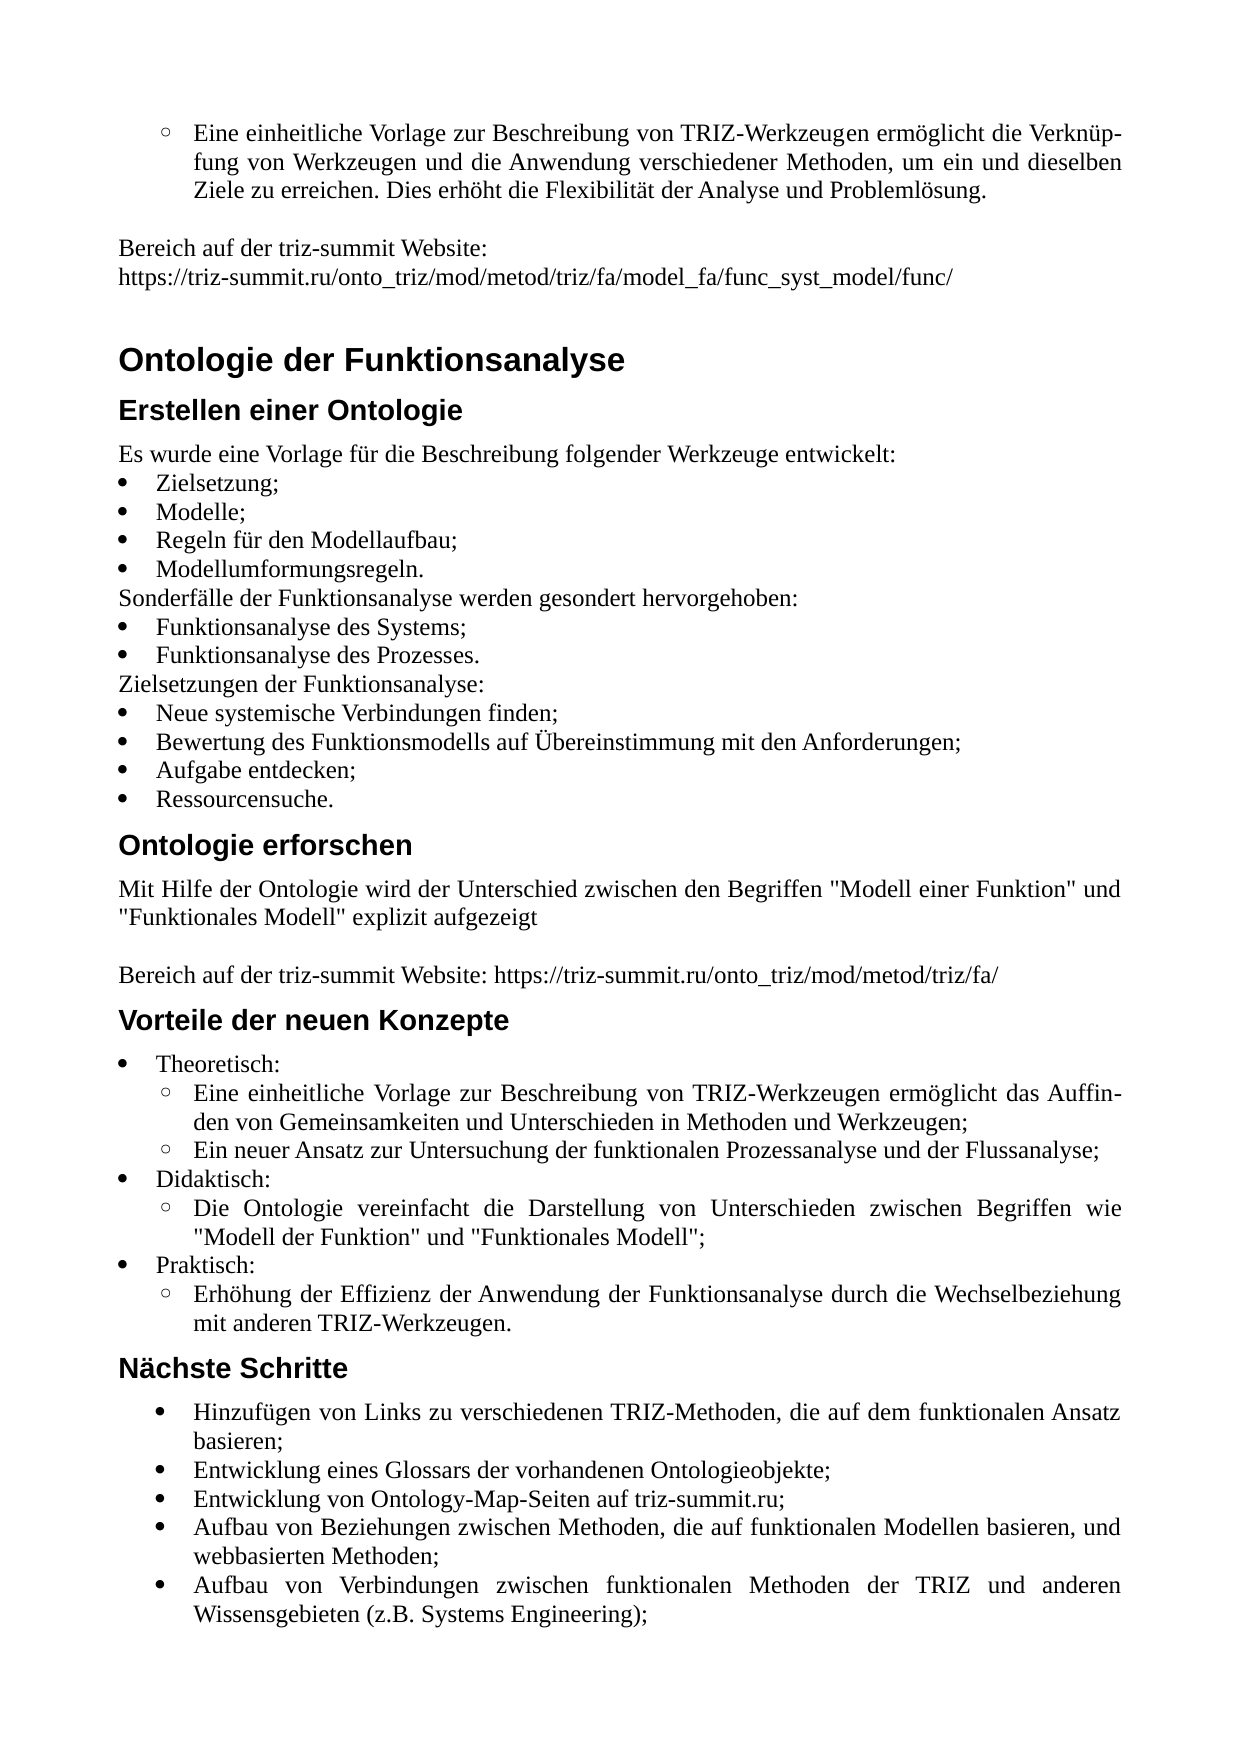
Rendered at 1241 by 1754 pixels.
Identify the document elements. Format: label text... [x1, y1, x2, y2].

list Neue systemische Verbindungen finden; [118, 698, 1122, 727]
list Ressourcensuche. [118, 784, 1122, 813]
list Modellumformungsregeln. [118, 554, 1122, 583]
list Die Ontologie vereinfacht die Darstellung von Unterschieden zwischen Begriffen wie "Modell der Funktion" und "Funktionales Modell"; [156, 1193, 1122, 1251]
list Funktionsanalyse des Systems; [118, 612, 1122, 641]
list Didaktisch: [118, 1164, 1122, 1193]
list Modelle; [118, 497, 1122, 526]
text Zielsetzungen der Funktionsanalyse: [118, 669, 1122, 698]
list Praktisch: [118, 1251, 1122, 1279]
list Ein neuer Ansatz zur Untersuchung der funktionalen Prozessanalyse und der Flussanalyse; [156, 1136, 1122, 1164]
list Hinzufügen von Links zu verschiedenen TRIZ-Methoden, die auf dem funktionalen Ansatz basieren; [156, 1397, 1122, 1455]
list Eine einheitliche Vorlage zur Beschreibung von TRIZ-Werkzeugen ermöglicht die Verknüp­fung von Werkzeugen und die Anwendung verschiedener Methoden, um ein und dieselben Ziele zu erreichen. Dies erhöht die Flexibilität der Analyse und Problemlösung. [156, 118, 1122, 204]
list Aufbau von Beziehungen zwischen Methoden, die auf funktionalen Modellen basieren, und webbasierten Methoden; [156, 1512, 1122, 1570]
list Theoretisch: [118, 1049, 1122, 1078]
list Eine einheitliche Vorlage zur Beschreibung von TRIZ-Werkzeugen ermöglicht das Auffin­den von Gemeinsamkeiten und Unterschieden in Methoden und Werkzeugen; [156, 1078, 1122, 1136]
list Erhöhung der Effizienz der Anwendung der Funktionsanalyse durch die Wechselbeziehung mit anderen TRIZ-Werkzeugen. [156, 1279, 1122, 1337]
list Zielsetzung; [118, 468, 1122, 497]
subtitle Nächste Schritte [118, 1351, 1122, 1385]
subtitle Ontologie der Funktionsanalyse [118, 340, 1122, 379]
list Aufbau von Verbindungen zwischen funktionalen Methoden der TRIZ und anderen Wissensgebieten (z.B. Systems Engineering); [156, 1570, 1122, 1627]
subtitle Vorteile der neuen Konzepte [118, 1003, 1122, 1037]
text Bereich auf der triz-summit Website: [118, 233, 1122, 262]
list Funktionsanalyse des Prozesses. [118, 641, 1122, 669]
text https://triz-summit.ru/onto_triz/mod/metod/triz/fa/model_fa/func_syst_model/func/ [118, 262, 1122, 291]
subtitle Ontologie erforschen [118, 828, 1122, 861]
list Entwicklung von Ontology-Map-Seiten auf triz-summit.ru; [156, 1484, 1122, 1512]
list Bewertung des Funktionsmodells auf Übereinstimmung mit den Anforderungen; [118, 727, 1122, 756]
text Mit Hilfe der Ontologie wird der Unterschied zwischen den Begriffen "Modell einer Funktion" und "Funktionales Modell" explizit aufgezeigt [118, 874, 1122, 931]
subtitle Erstellen einer Ontologie [118, 393, 1122, 427]
list Entwicklung eines Glossars der vorhandenen Ontologieobjekte; [156, 1455, 1122, 1484]
text Es wurde eine Vorlage für die Beschreibung folgender Werkzeuge entwickelt: [118, 439, 1122, 468]
list Aufgabe entdecken; [118, 756, 1122, 784]
list Regeln für den Modellaufbau; [118, 526, 1122, 554]
text Sonderfälle der Funktionsanalyse werden gesondert hervorgehoben: [118, 583, 1122, 612]
text Bereich auf der triz-summit Website: https://triz-summit.ru/onto_triz/mod/metod/triz/fa/ [118, 960, 1122, 989]
